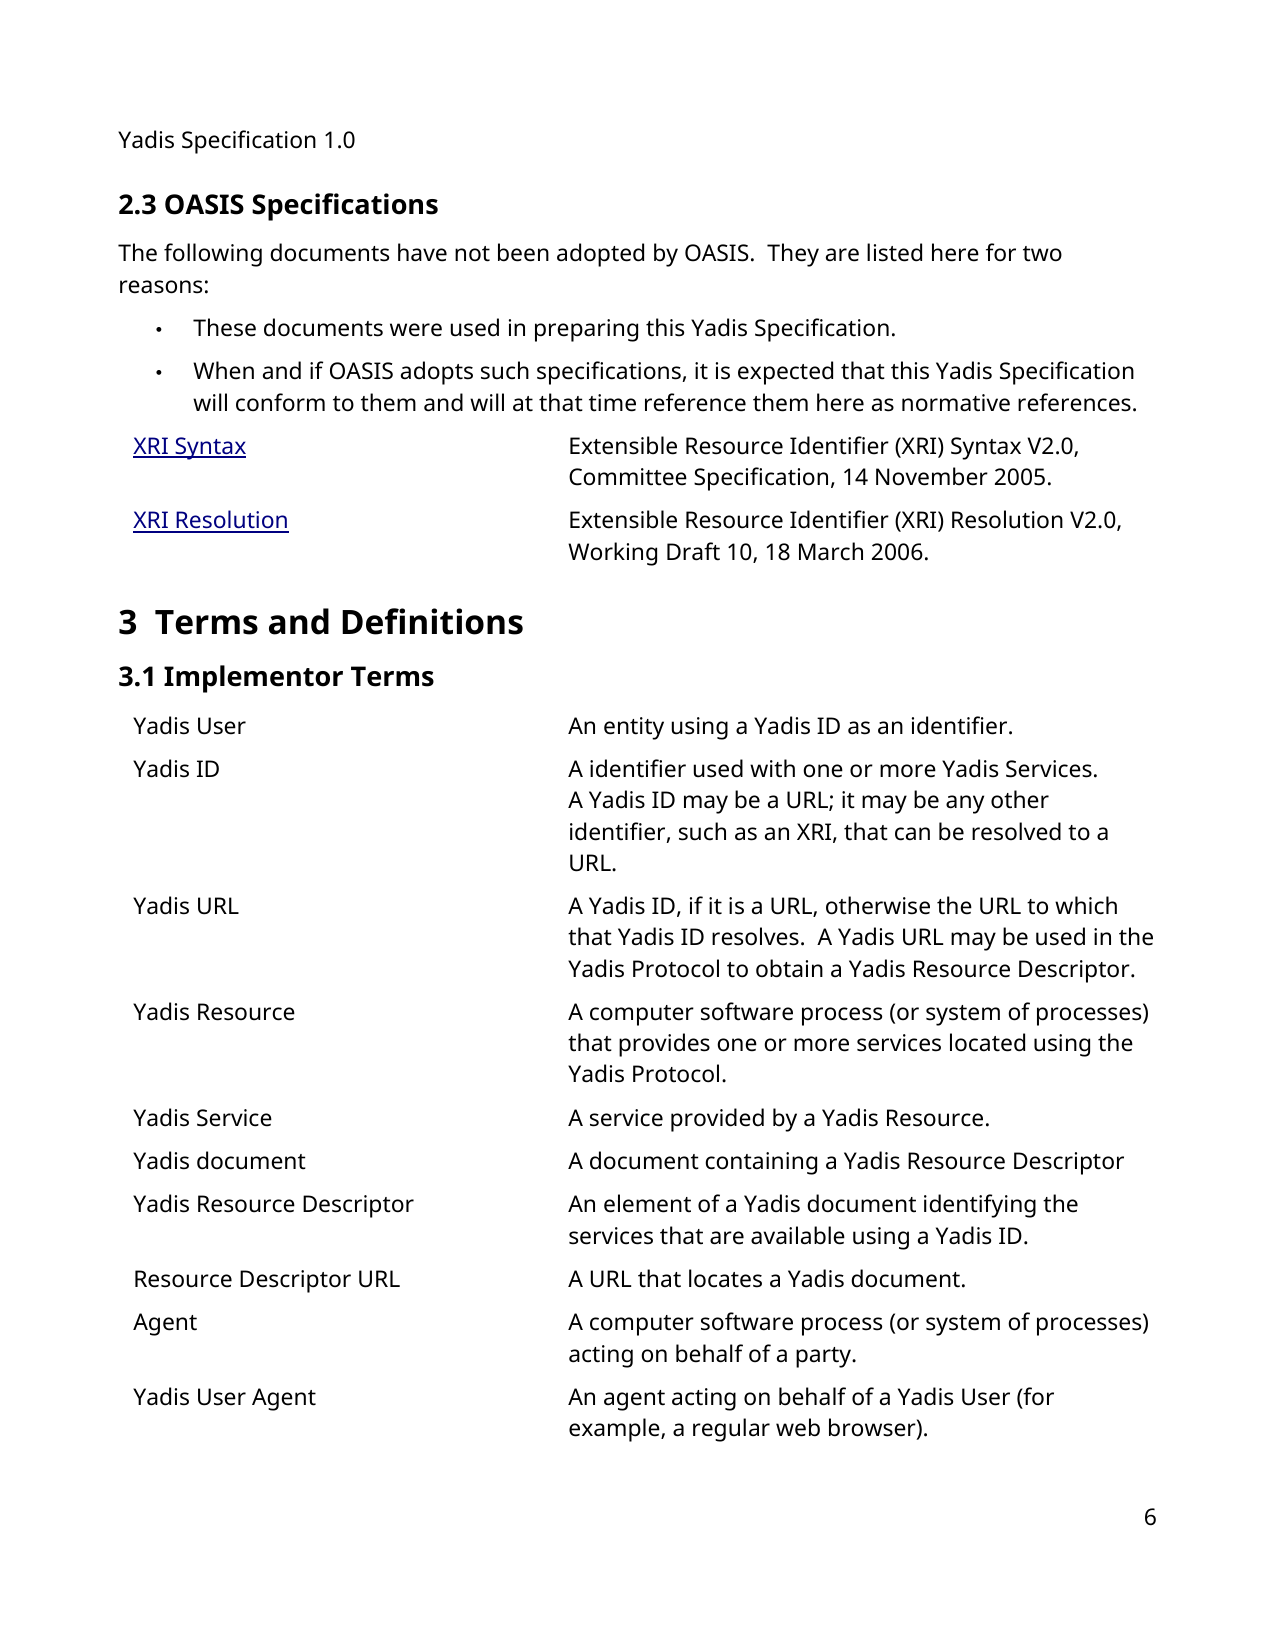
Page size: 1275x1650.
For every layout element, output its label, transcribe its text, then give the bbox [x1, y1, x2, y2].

list These documents were used in preparing this Yadis Specification. [156, 312, 1157, 343]
text XRI Resolution Extensible Resource Identifier (XRI) Resolution V2.0, Working Draft 10, 18 March 2006. [133, 504, 1157, 567]
text Yadis Service A service provided by a Yadis Resource. [133, 1102, 1157, 1133]
text Yadis User Agent An agent acting on behalf of a Yadis User (for example, a regular web browser). [133, 1381, 1157, 1443]
text Resource Descriptor URL A URL that locates a Yadis document. [133, 1263, 1157, 1294]
text The following documents have not been adopted by OASIS. They are listed here for two reasons: [118, 237, 1157, 300]
text Yadis document A document containing a Yadis Resource Descriptor [133, 1145, 1157, 1176]
text Yadis URL A Yadis ID, if it is a URL, otherwise the URL to which that Yadis ID resolves. A Yadis URL may be used in the Yadis Protocol to obtain a Yadis Resource Descriptor. [133, 890, 1157, 984]
text Agent A computer software process (or system of processes) acting on behalf of a party. [133, 1306, 1157, 1369]
subtitle 2.3 OASIS Specifications [118, 185, 1157, 222]
text Yadis Resource A computer software process (or system of processes) that provides one or more services located using the Yadis Protocol. [133, 996, 1157, 1089]
subtitle 3 Terms and Definitions [118, 598, 1157, 644]
text XRI Syntax Extensible Resource Identifier (XRI) Syntax V2.0, Committee Specification, 14 November 2005. [133, 430, 1157, 492]
list When and if OASIS adopts such specifications, it is expected that this Yadis Specification will conform to them and will at that time reference them here as normative references. [156, 355, 1157, 418]
subtitle 3.1 Implementor Terms [118, 658, 1157, 694]
text Yadis User An entity using a Yadis ID as an identifier. [133, 709, 1157, 741]
text Yadis ID A identifier used with one or more Yadis Services. A Yadis ID may be a URL; it may be any other identifier, such as an XRI, that can be resolved to a URL. [133, 753, 1157, 878]
text Yadis Resource Descriptor An element of a Yadis document identifying the services that are available using a Yadis ID. [133, 1188, 1157, 1251]
